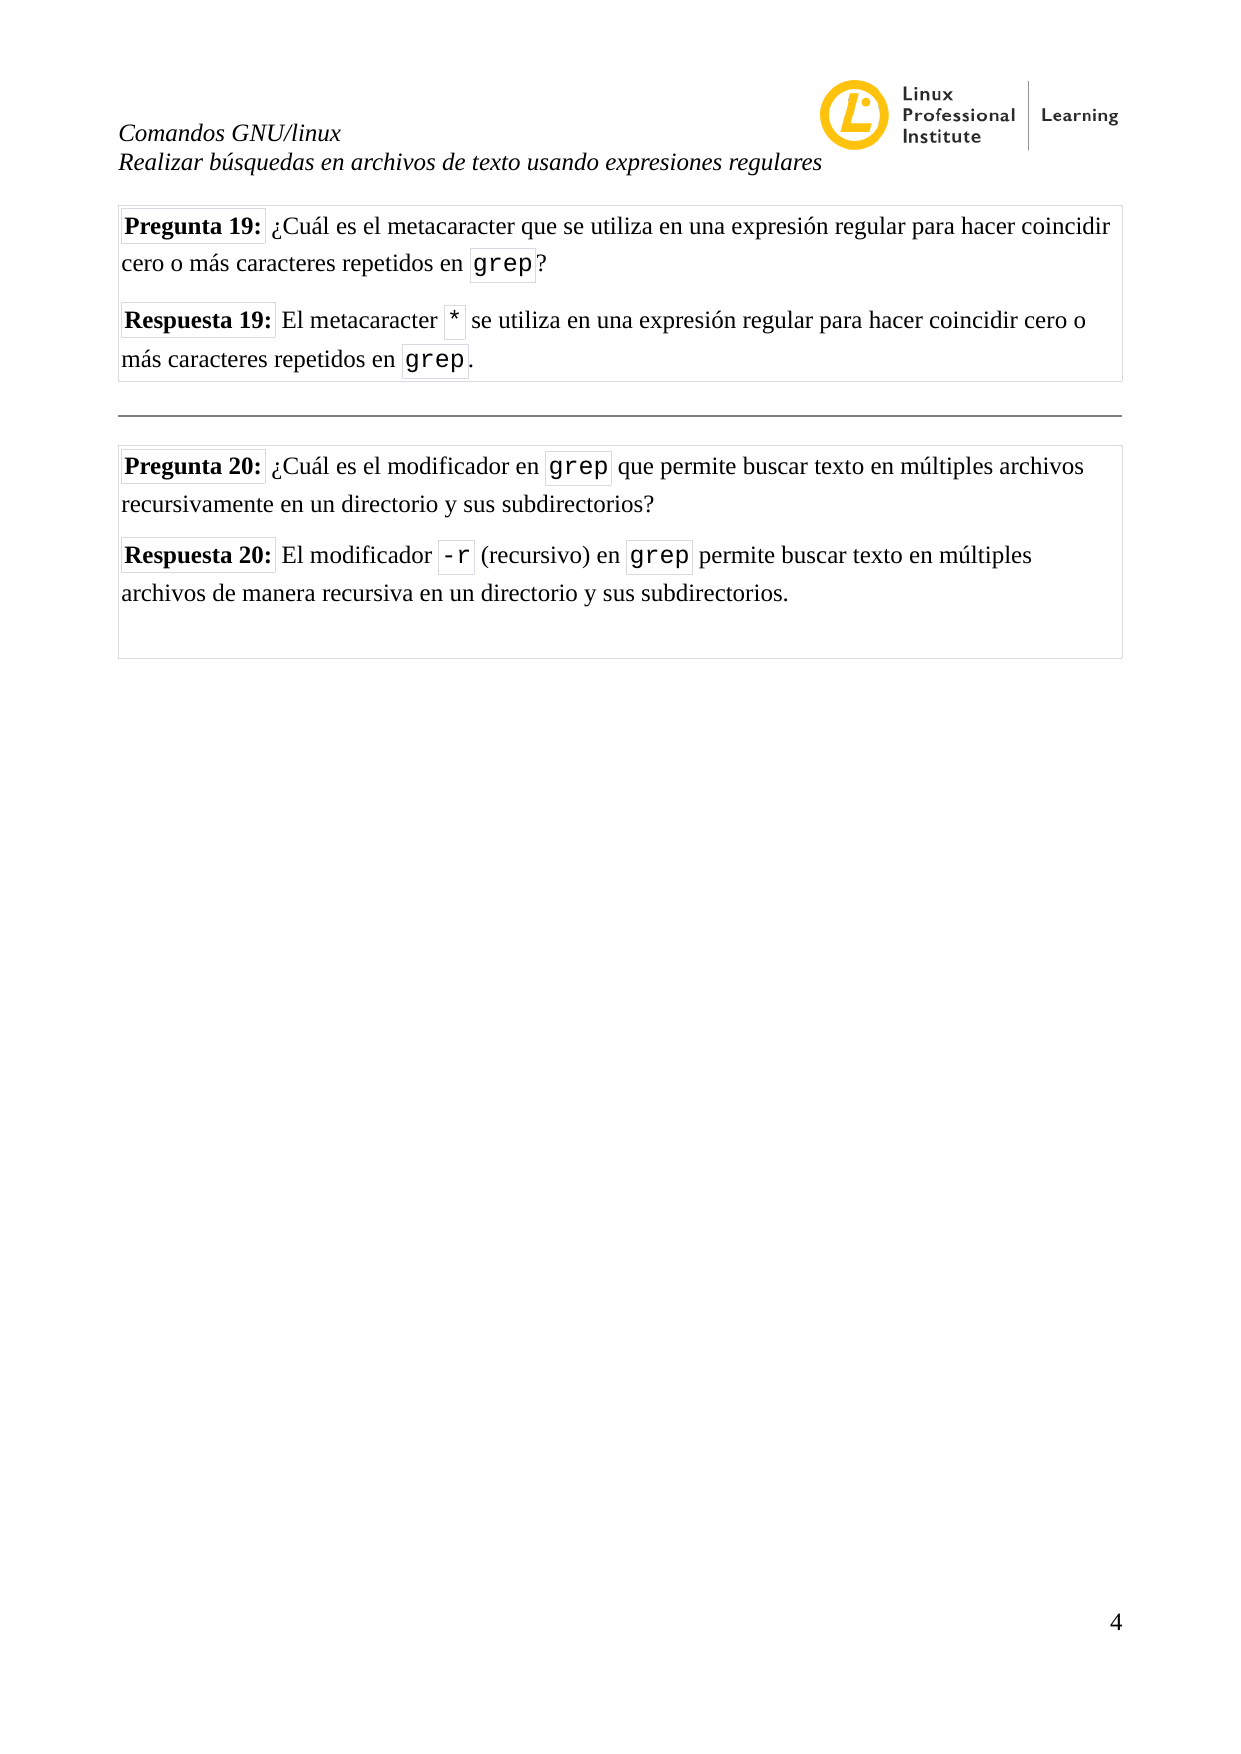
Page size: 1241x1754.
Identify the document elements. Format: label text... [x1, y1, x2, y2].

text Pregunta 19: ¿Cuál es el metacaracter que se utiliza en una expresión regular para hacer coincidir cero o más caracteres repetidos en grep? [119, 206, 1122, 282]
text Pregunta 20: ¿Cuál es el modificador en grep que permite buscar texto en múltiples archivos recursivamente en un directorio y sus subdirectorios? [119, 446, 1122, 518]
text Respuesta 19: El metacaracter * se utiliza en una expresión regular para hacer coincidir cero o más caracteres repetidos en grep. [119, 299, 1122, 381]
picture [819, 79, 1119, 151]
text Respuesta 20: El modificador -r (recursivo) en grep permite buscar texto en múltiples archivos de manera recursiva en un directorio y sus subdirectorios. [119, 534, 1122, 607]
